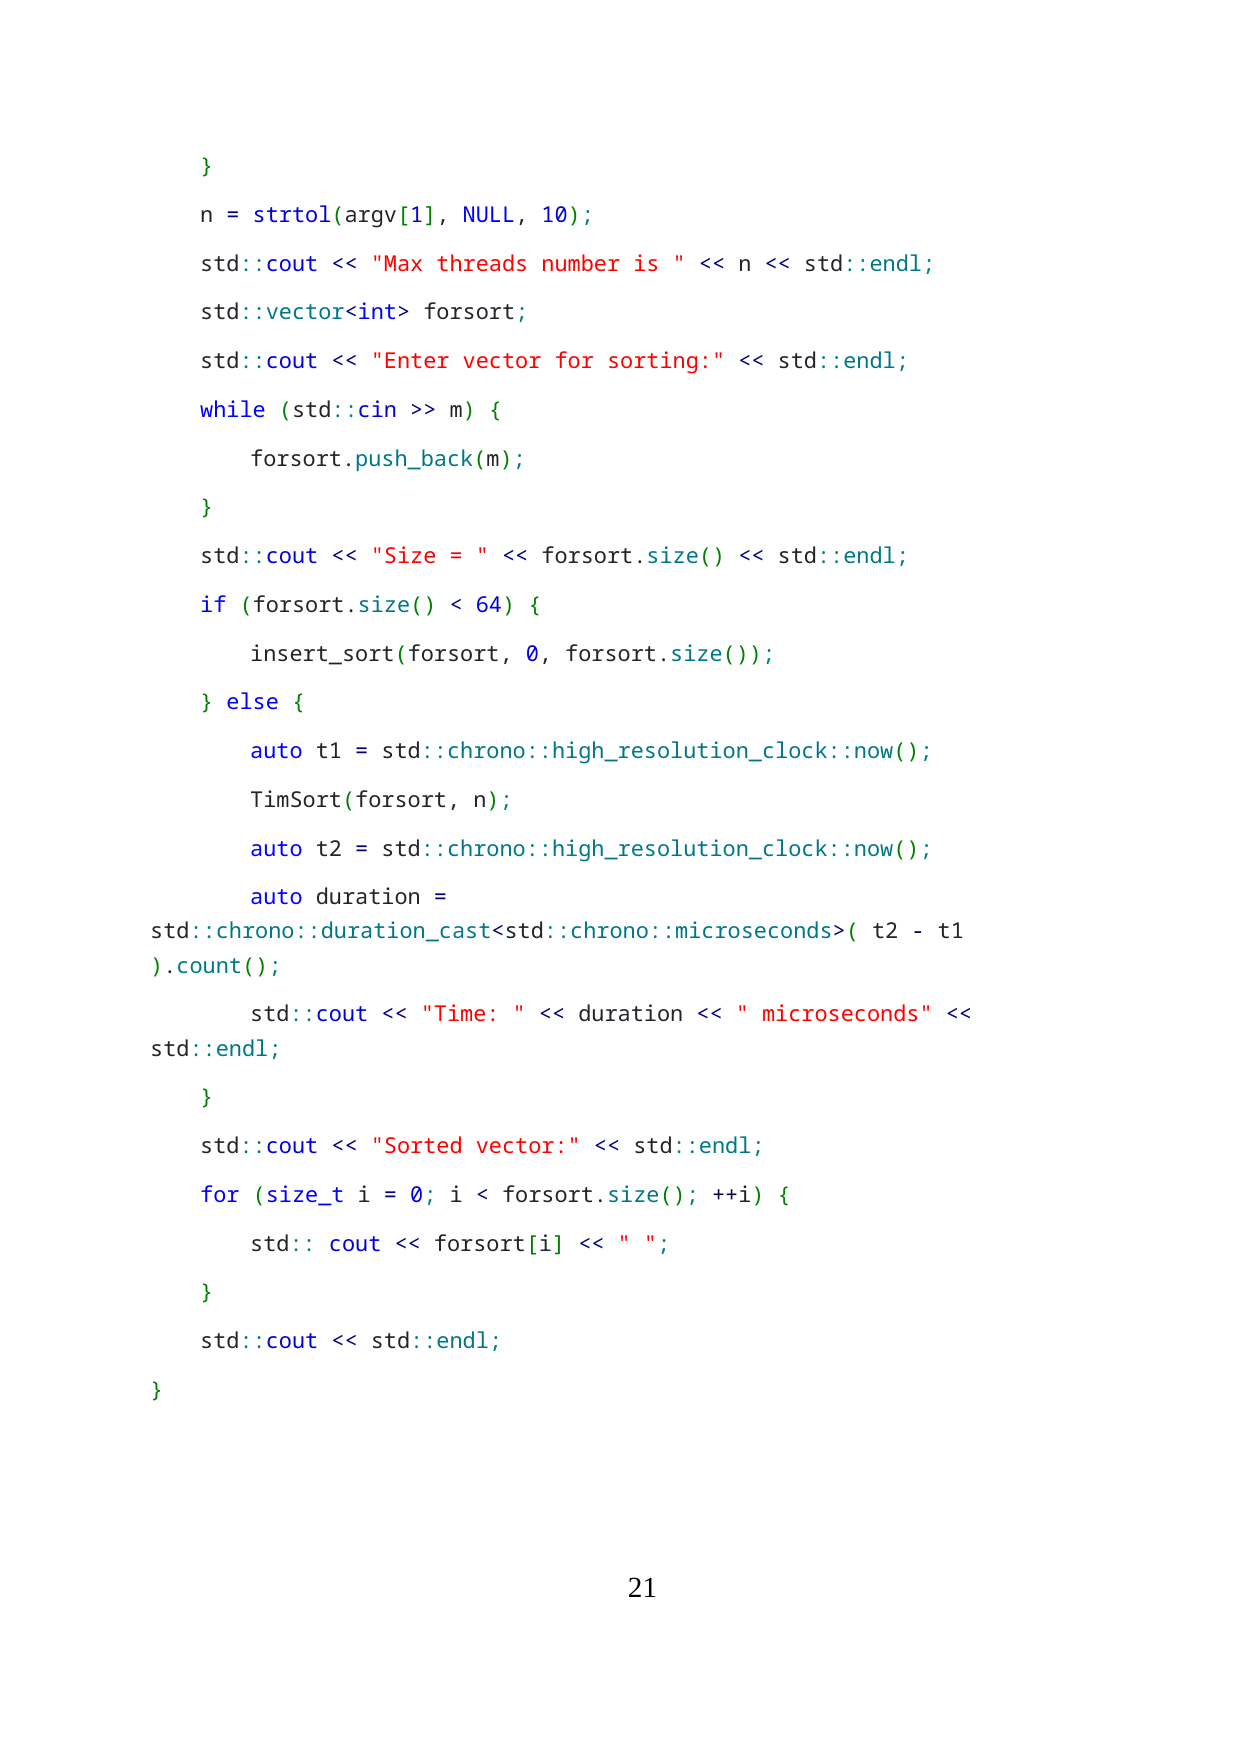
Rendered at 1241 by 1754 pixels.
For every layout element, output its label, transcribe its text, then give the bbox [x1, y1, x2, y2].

text auto t2 = std::chrono::high_resolution_clock::now(); [150, 832, 1091, 862]
text for (size_t i = 0; i < forsort.size(); ++i) { [150, 1179, 1091, 1208]
text std::cout << "Sorted vector:" << std::endl; [150, 1130, 1091, 1160]
text auto t1 = std::chrono::high_resolution_clock::now(); [150, 735, 1091, 765]
text std:: cout << forsort[i] << " "; [150, 1227, 1091, 1257]
text TimSort(forsort, n); [150, 784, 1091, 813]
text forsort.push_back(m); [150, 442, 1091, 472]
text insert_sort(forsort, 0, forsort.size()); [150, 637, 1091, 667]
text while (std::cin >> m) { [150, 394, 1091, 423]
text std::cout << "Time: " << duration << " microseconds" << std::endl; [150, 998, 1091, 1062]
text } [150, 1374, 1091, 1403]
text std::vector<int> forsort; [150, 296, 1091, 326]
text n = strtol(argv[1], NULL, 10); [150, 199, 1091, 228]
text } [150, 150, 1091, 180]
text std::cout << std::endl; [150, 1325, 1091, 1355]
text std::cout << "Enter vector for sorting:" << std::endl; [150, 345, 1091, 375]
text auto duration = std::chrono::duration_cast<std::chrono::microseconds>( t2 - t1 ).count(); [150, 881, 1091, 979]
text std::cout << "Size = " << forsort.size() << std::endl; [150, 540, 1091, 570]
text std::cout << "Max threads number is " << n << std::endl; [150, 247, 1091, 277]
text } [150, 491, 1091, 521]
text if (forsort.size() < 64) { [150, 589, 1091, 618]
text } [150, 1081, 1091, 1111]
text } else { [150, 686, 1091, 716]
text } [150, 1276, 1091, 1306]
